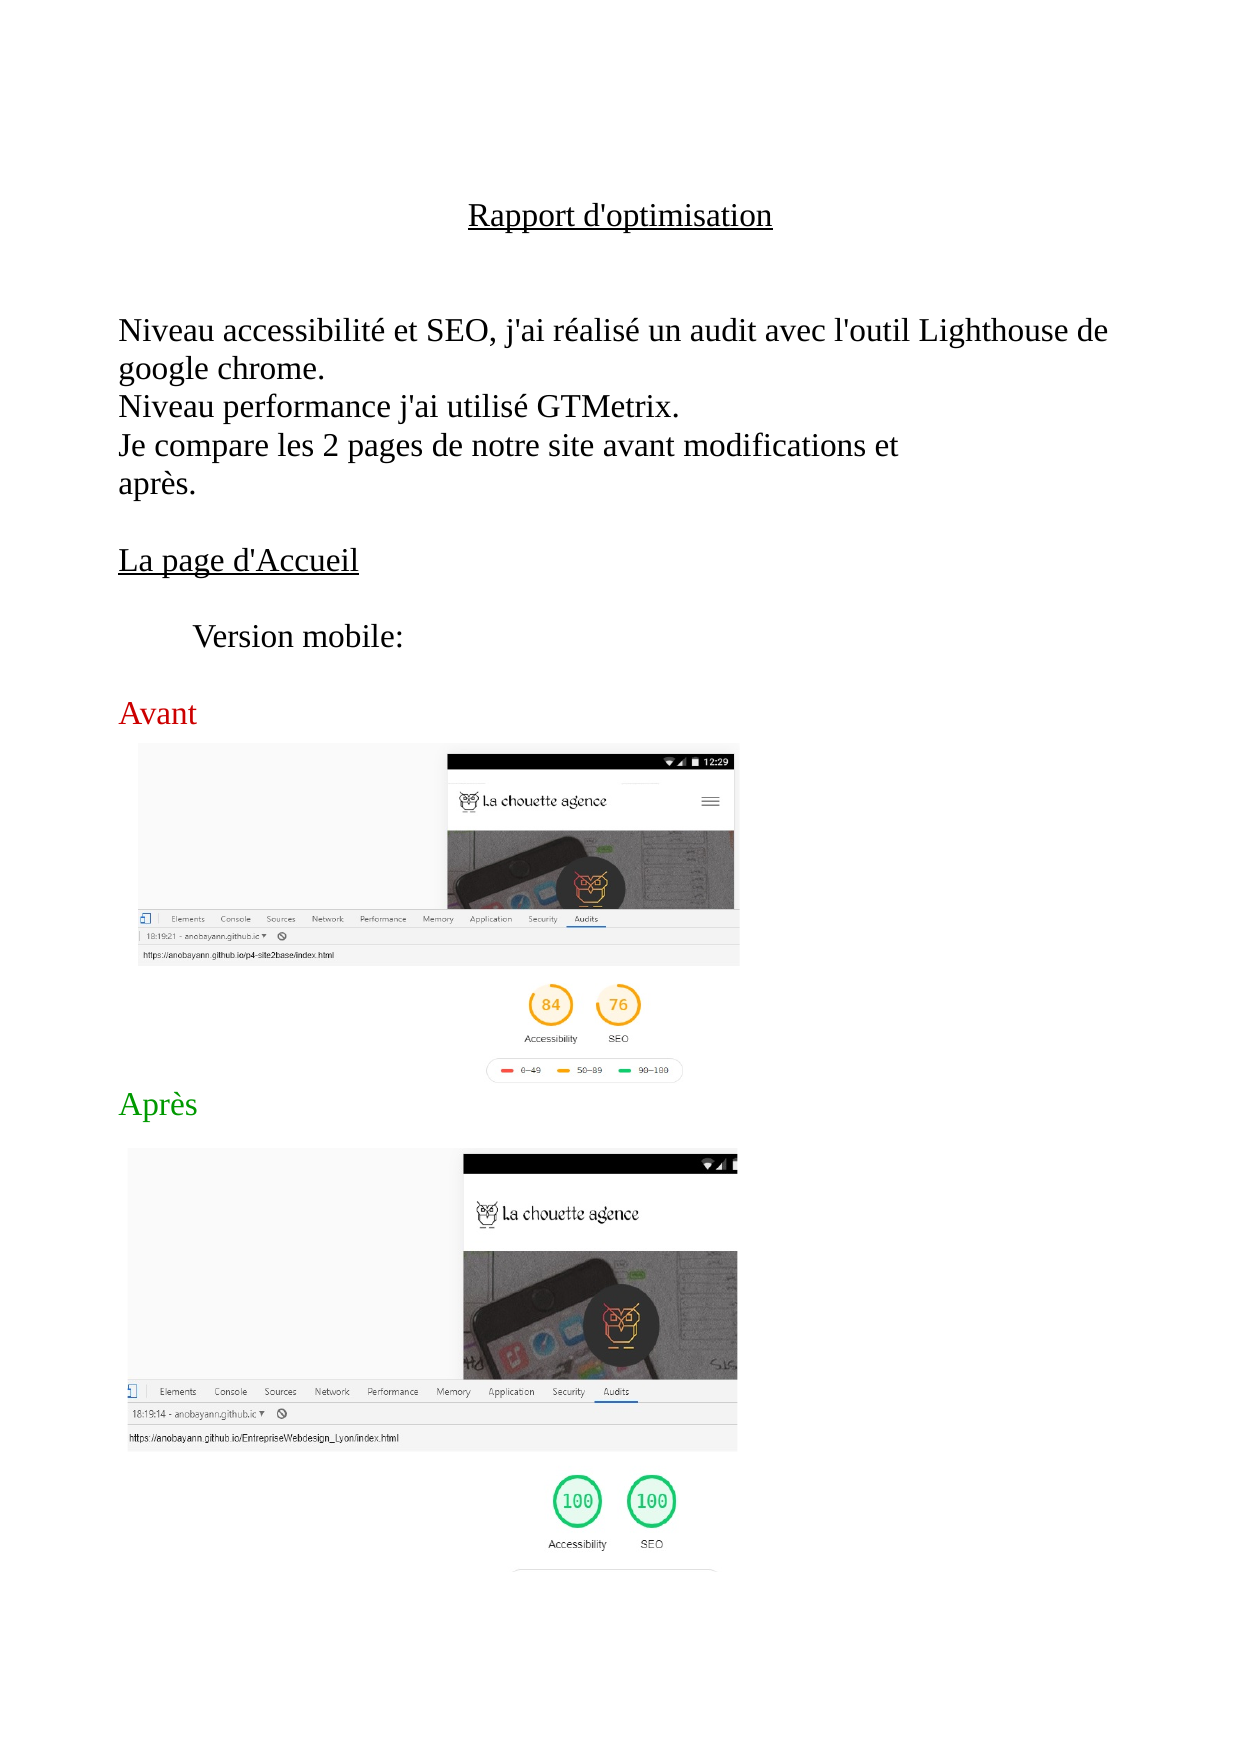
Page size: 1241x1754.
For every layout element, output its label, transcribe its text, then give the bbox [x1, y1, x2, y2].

text Après [118, 731, 1122, 1122]
text Version mobile: [118, 616, 1122, 655]
text Avant [118, 693, 1122, 731]
picture [138, 743, 740, 1084]
text Niveau accessibilité et SEO, j'ai réalisé un audit avec l'outil Lighthouse de google chrome. [118, 310, 1122, 386]
picture [127, 1148, 738, 1572]
text Rapport d'optimisation [118, 195, 1122, 233]
text Niveau performance j'ai utilisé GTMetrix. [118, 386, 1122, 425]
text après. [118, 463, 1122, 501]
text La page d'Accueil [118, 540, 1122, 578]
text Je compare les 2 pages de notre site avant modifications et [118, 425, 1122, 463]
